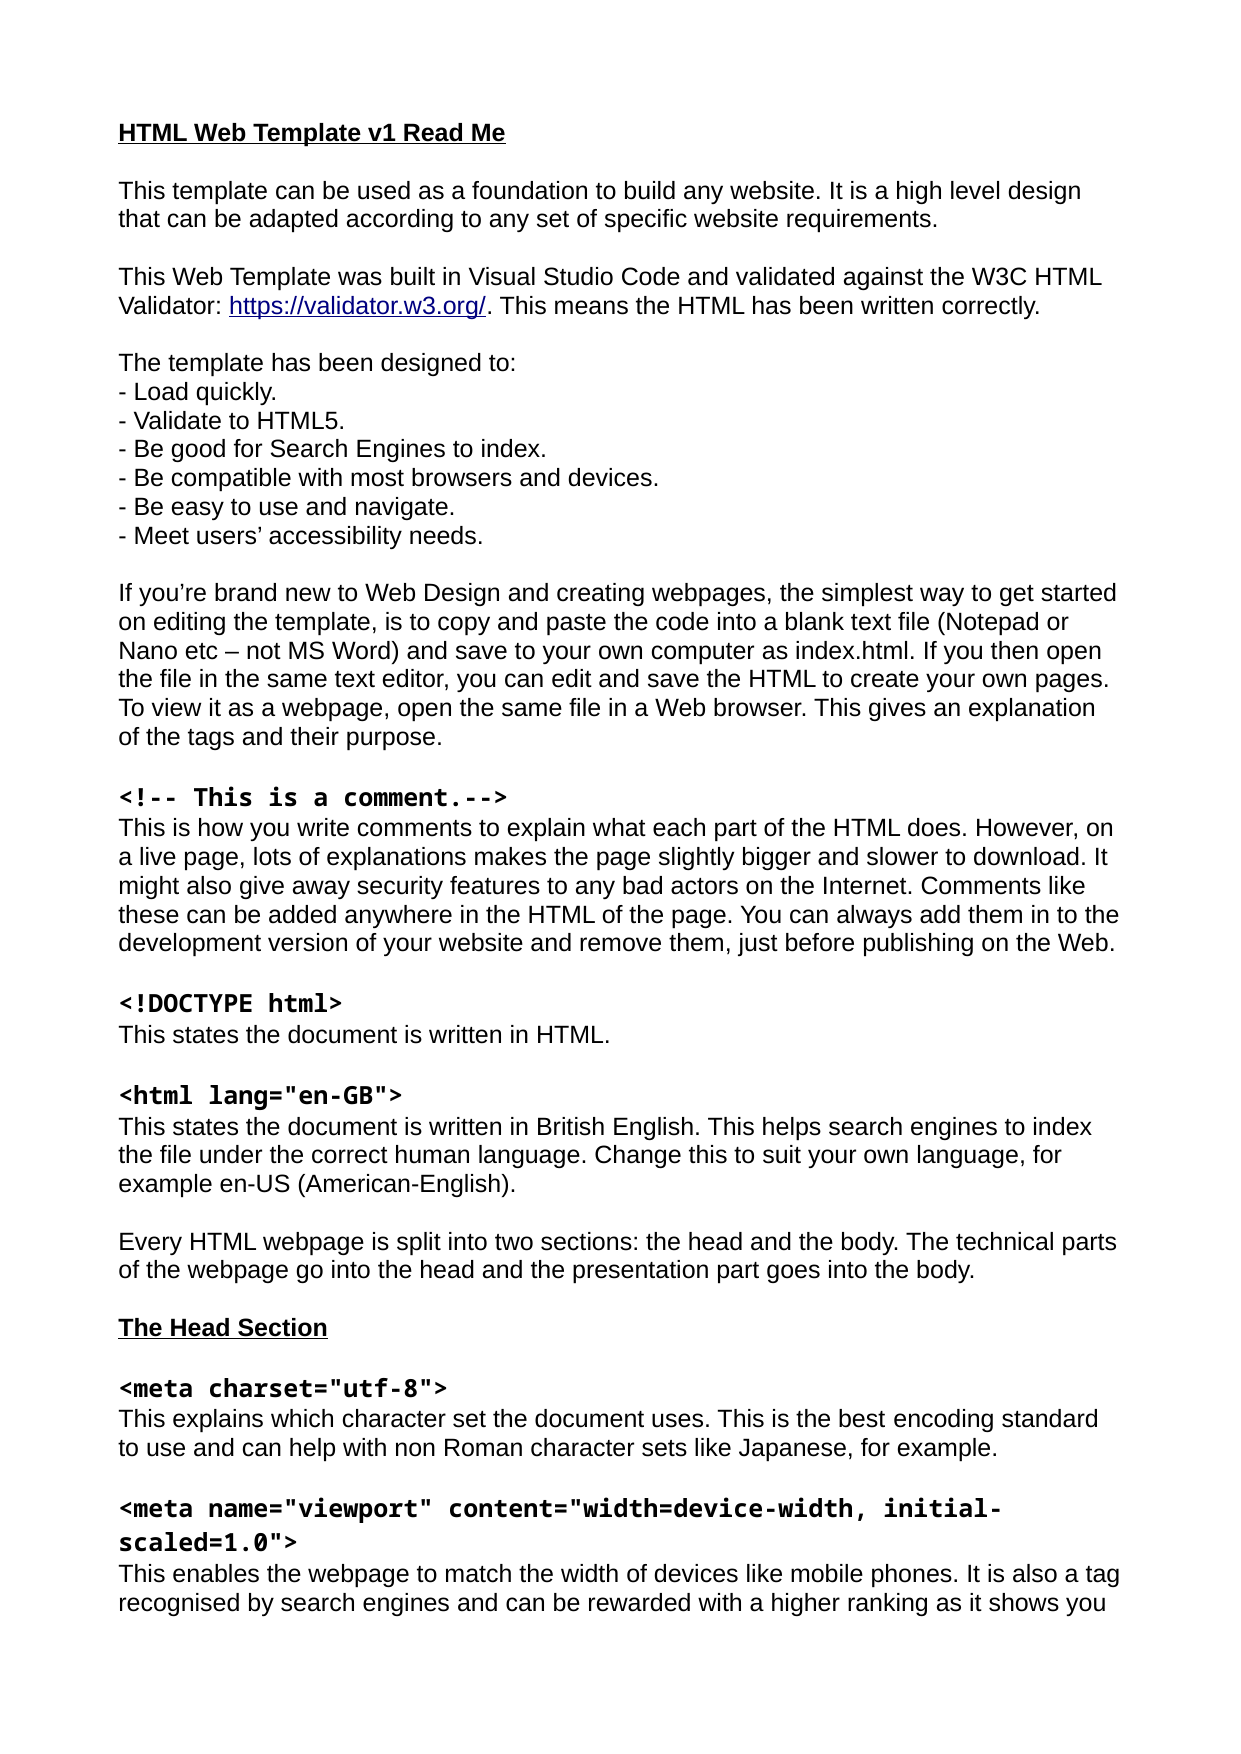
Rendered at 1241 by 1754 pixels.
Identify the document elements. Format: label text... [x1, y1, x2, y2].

text This template can be used as a foundation to build any website. It is a high level design that can be adapted according to any set of specific website requirements. [118, 176, 1122, 233]
text This enables the webpage to match the width of devices like mobile phones. It is also a tag recognised by search engines and can be rewarded with a higher ranking as it shows you [118, 1559, 1122, 1616]
text <!DOCTYPE html> [118, 986, 1122, 1020]
text - Be compatible with most browsers and devices. [118, 463, 1122, 492]
text If you’re brand new to Web Design and creating webpages, the simplest way to get started on editing the template, is to copy and paste the code into a blank text file (Notepad or Nano etc – not MS Word) and save to your own computer as index.html. If you then open the file in the same text editor, you can edit and save the HTML to create your own pages. To view it as a webpage, open the same file in a Web browser. This gives an explanation of the tags and their purpose. [118, 578, 1122, 751]
text Every HTML webpage is split into two sections: the head and the body. The technical parts of the webpage go into the head and the presentation part goes into the body. [118, 1227, 1122, 1284]
text <meta charset="utf-8"> [118, 1370, 1122, 1404]
text <meta name="viewport" content="width=device-width, initial-scaled=1.0"> [118, 1491, 1122, 1559]
text <html lang="en-GB"> [118, 1077, 1122, 1112]
text The Head Section [118, 1313, 1122, 1342]
text The template has been designed to: [118, 348, 1122, 377]
text This is how you write comments to explain what each part of the HTML does. However, on a live page, lots of explanations makes the page slightly bigger and slower to download. It might also give away security features to any bad actors on the Internet. Comments like these can be added anywhere in the HTML of the page. You can always add them in to the development version of your website and remove them, just before publishing on the Web. [118, 813, 1122, 957]
text This states the document is written in HTML. [118, 1020, 1122, 1049]
text This Web Template was built in Visual Studio Code and validated against the W3C HTML Validator: https://validator.w3.org/. This means the HTML has been written correctly. [118, 262, 1122, 319]
text This states the document is written in British English. This helps search engines to index the file under the correct human language. Change this to suit your own language, for example en-US (American-English). [118, 1112, 1122, 1198]
text HTML Web Template v1 Read Me [118, 118, 1122, 147]
text <!-- This is a comment.--> [118, 779, 1122, 813]
text - Load quickly. [118, 377, 1122, 406]
text - Be easy to use and navigate. [118, 492, 1122, 521]
text - Meet users’ accessibility needs. [118, 521, 1122, 549]
text - Be good for Search Engines to index. [118, 434, 1122, 463]
text - Validate to HTML5. [118, 406, 1122, 434]
text This explains which character set the document uses. This is the best encoding standard to use and can help with non Roman character sets like Japanese, for example. [118, 1404, 1122, 1462]
